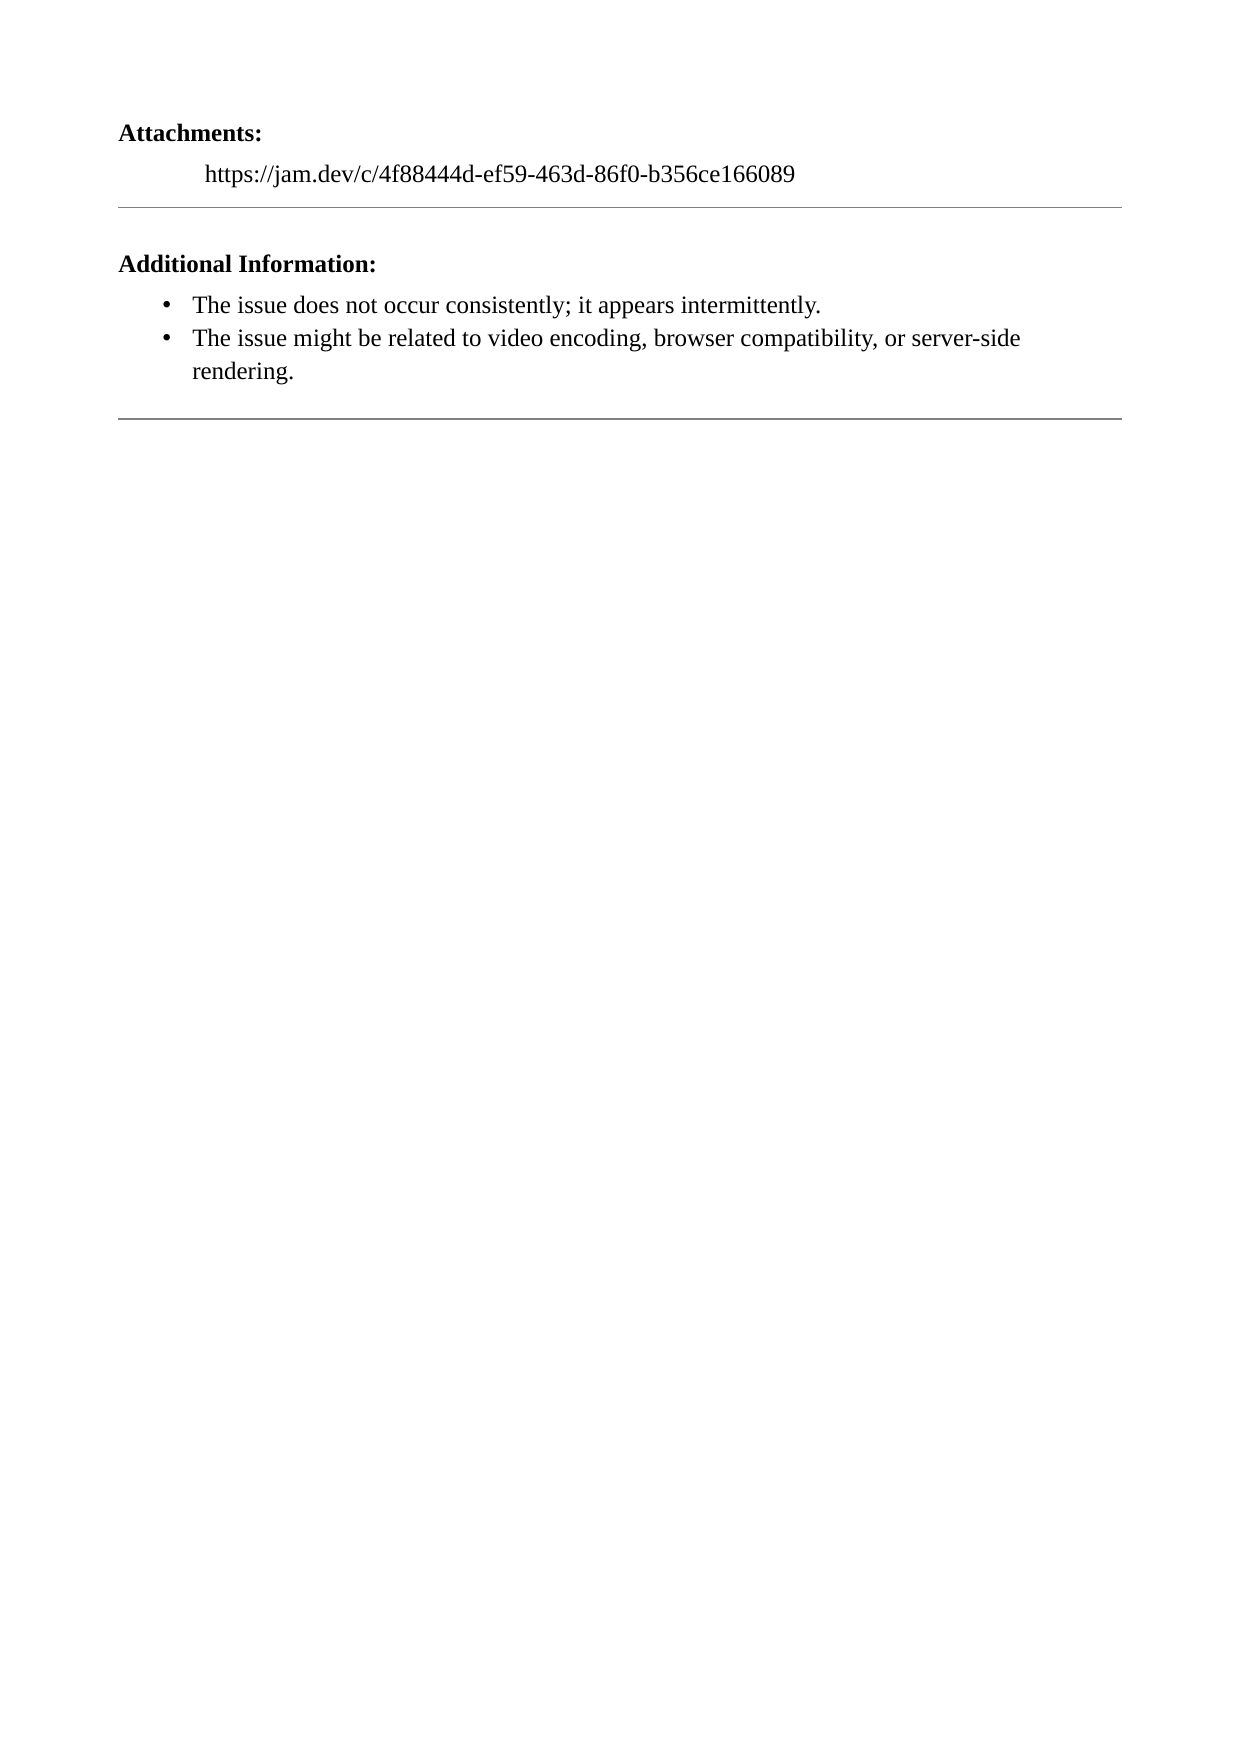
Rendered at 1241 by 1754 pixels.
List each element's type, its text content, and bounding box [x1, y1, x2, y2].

subtitle Additional Information: [118, 249, 1122, 278]
list The issue might be related to video encoding, browser compatibility, or server-side rendering. [162, 323, 1122, 385]
subtitle Attachments: [118, 118, 1122, 147]
list The issue does not occur consistently; it appears intermittently. [162, 290, 1122, 319]
list https://jam.dev/c/4f88444d-ef59-463d-86f0-b356ce166089 [162, 159, 1122, 188]
